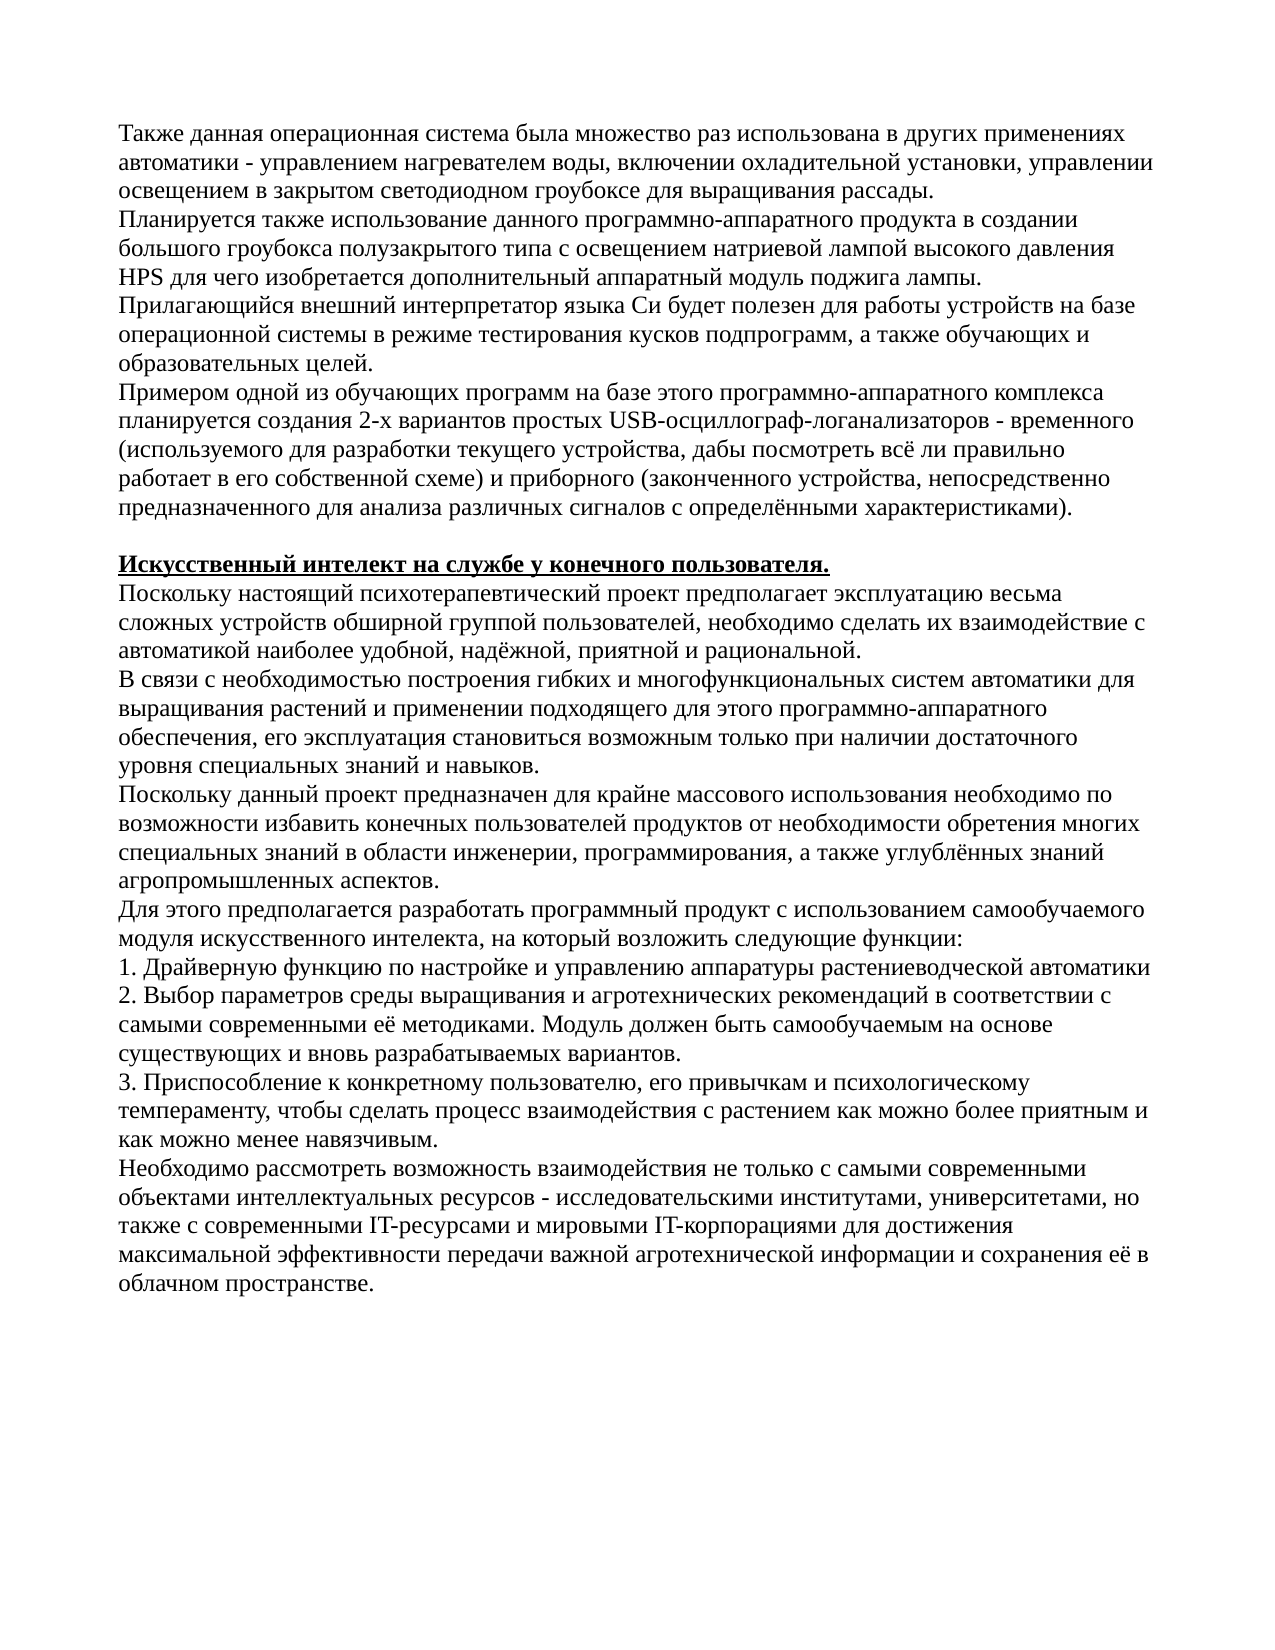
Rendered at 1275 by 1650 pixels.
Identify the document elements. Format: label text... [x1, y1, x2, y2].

text Поскольку настоящий психотерапевтический проект предполагает эксплуатацию весьма сложных устройств обширной группой пользователей, необходимо сделать их взаимодействие с автоматикой наиболее удобной, надёжной, приятной и рациональной. [118, 578, 1157, 664]
text Планируется также использование данного программно-аппаратного продукта в создании большого гроубокса полузакрытого типа с освещением натриевой лампой высокого давления HPS для чего изобретается дополнительный аппаратный модуль поджига лампы. [118, 204, 1157, 291]
text Искусственный интелект на службе у конечного пользователя. [118, 549, 1157, 578]
text 1. Драйверную функцию по настройке и управлению аппаратуры растениеводческой автоматики [118, 952, 1157, 981]
text Поскольку данный проект предназначен для крайне массового использования необходимо по возможности избавить конечных пользователей продуктов от необходимости обретения многих специальных знаний в области инженерии, программирования, а также углублённых знаний агропромышленных аспектов. [118, 779, 1157, 894]
text Примером одной из обучающих программ на базе этого программно-аппаратного комплекса планируется создания 2-х вариантов простых USB-осциллограф-логанализаторов - временного (используемого для разработки текущего устройства, дабы посмотреть всё ли правильно работает в его собственной схеме) и приборного (законченного устройства, непосредственно предназначенного для анализа различных сигналов с определёнными характеристиками). [118, 377, 1157, 521]
text 2. Выбор параметров среды выращивания и агротехнических рекомендаций в соответствии с самыми современными её методиками. Модуль должен быть самообучаемым на основе существующих и вновь разрабатываемых вариантов. [118, 981, 1157, 1067]
text В связи с необходимостью построения гибких и многофункциональных систем автоматики для выращивания растений и применении подходящего для этого программно-аппаратного обеспечения, его эксплуатация становиться возможным только при наличии достаточного уровня специальных знаний и навыков. [118, 664, 1157, 779]
text 3. Приспособление к конкретному пользователю, его привычкам и психологическому темпераменту, чтобы сделать процесс взаимодействия с растением как можно более приятным и как можно менее навязчивым. [118, 1067, 1157, 1153]
text Прилагающийся внешний интерпретатор языка Си будет полезен для работы устройств на базе операционной системы в режиме тестирования кусков подпрограмм, а также обучающих и образовательных целей. [118, 291, 1157, 377]
text Также данная операционная система была множество раз использована в других применениях автоматики - управлением нагревателем воды, включении охладительной установки, управлении освещением в закрытом светодиодном гроубоксе для выращивания рассады. [118, 118, 1157, 204]
text Для этого предполагается разработать программный продукт с использованием самообучаемого модуля искусственного интелекта, на который возложить следующие функции: [118, 894, 1157, 952]
text Необходимо рассмотреть возможность взаимодействия не только с самыми современными объектами интеллектуальных ресурсов - исследовательскими институтами, университетами, но также с современными IT-ресурсами и мировыми IT-корпорациями для достижения максимальной эффективности передачи важной агротехнической информации и сохранения её в облачном пространстве. [118, 1153, 1157, 1297]
